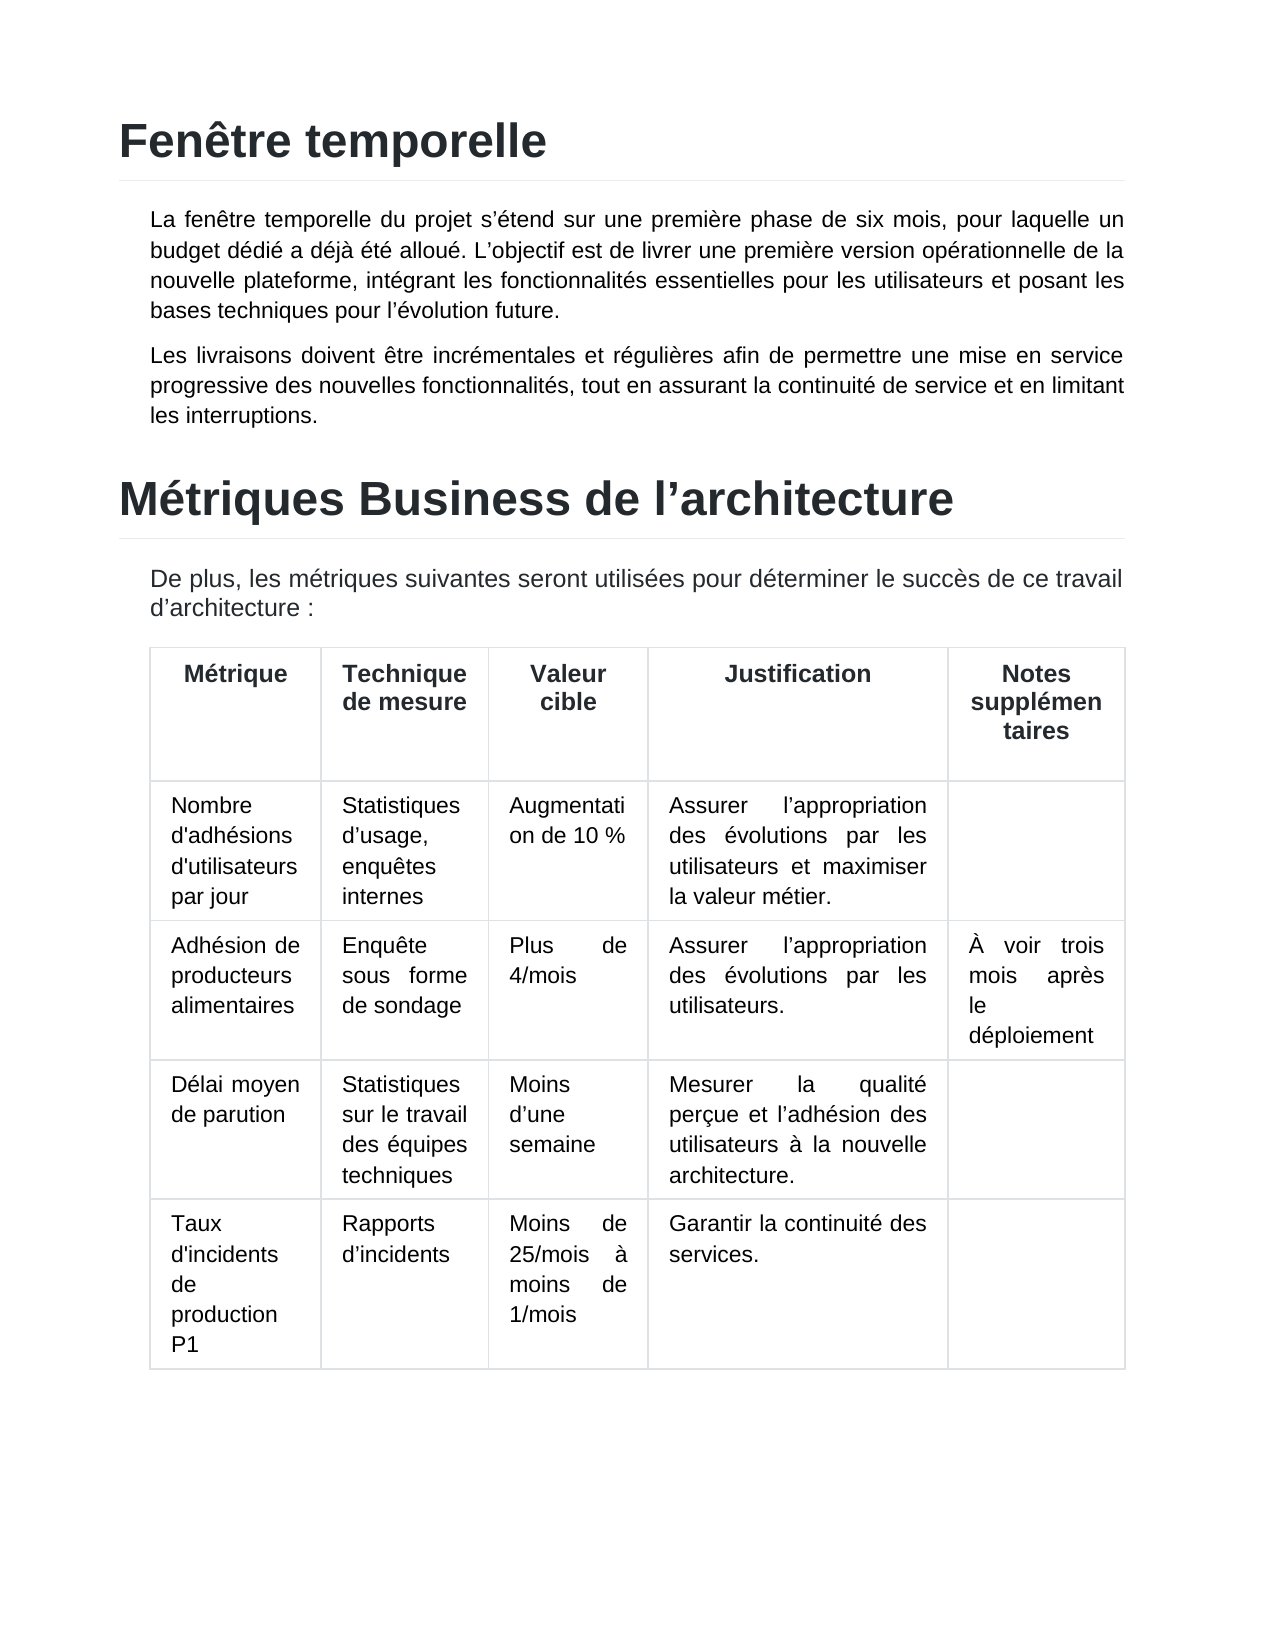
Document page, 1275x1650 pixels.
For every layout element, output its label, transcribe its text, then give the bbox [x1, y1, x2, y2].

table_cell Plus de 4/mois [489, 921, 647, 1059]
table_cell Augmentation de 10 % [489, 782, 647, 919]
table_header Métrique [151, 648, 320, 780]
table_cell Assurer l’appropriation des évolutions par les utilisateurs. [649, 921, 947, 1059]
table_cell À voir trois mois après le déploiement [949, 921, 1124, 1059]
table_header Notes supplémentaires [949, 648, 1124, 780]
table_cell Rapports d’incidents [322, 1200, 488, 1368]
table_cell Statistiques sur le travail des équipes techniques [322, 1061, 488, 1198]
table_cell Garantir la continuité des services. [649, 1200, 947, 1368]
table_cell [949, 782, 1124, 919]
table_cell Délai moyen de parution [151, 1061, 320, 1198]
table_cell Moins d’une semaine [489, 1061, 647, 1198]
table_cell Mesurer la qualité perçue et l’adhésion des utilisateurs à la nouvelle architecture. [649, 1061, 947, 1198]
table_cell Enquête sous forme de sondage [322, 921, 488, 1059]
table_cell Nombre d'adhésions d'utilisateurs par jour [151, 782, 320, 919]
text Les livraisons doivent être incrémentales et régulières afin de permettre une mise en service progressive des nouvelles fonctionnalités, tout en assurant la continuité de service et en limitant les interruptions. [150, 342, 1125, 428]
table_cell [949, 1200, 1124, 1368]
table_header Valeur cible [489, 648, 647, 780]
table_header Technique de mesure [322, 648, 488, 780]
table_cell Taux d'incidents de production P1 [151, 1200, 320, 1368]
subtitle Fenêtre temporelle [119, 112, 1125, 180]
table_cell Statistiques d’usage, enquêtes internes [322, 782, 488, 919]
table_cell [949, 1061, 1124, 1198]
text La fenêtre temporelle du projet s’étend sur une première phase de six mois, pour laquelle un budget dédié a déjà été alloué. L’objectif est de livrer une première version opérationnelle de la nouvelle plateforme, intégrant les fonctionnalités essentielles pour les utilisateurs et posant les bases techniques pour l’évolution future. [150, 206, 1125, 323]
table_header Justification [649, 648, 947, 780]
text De plus, les métriques suivantes seront utilisées pour déterminer le succès de ce travail d’architecture : [150, 564, 1125, 622]
table_cell Assurer l’appropriation des évolutions par les utilisateurs et maximiser la valeur métier. [649, 782, 947, 919]
table_cell Adhésion de producteurs alimentaires [151, 921, 320, 1059]
table_cell Moins de 25/mois à moins de 1/mois [489, 1200, 647, 1368]
subtitle Métriques Business de l’architecture [119, 470, 1125, 538]
